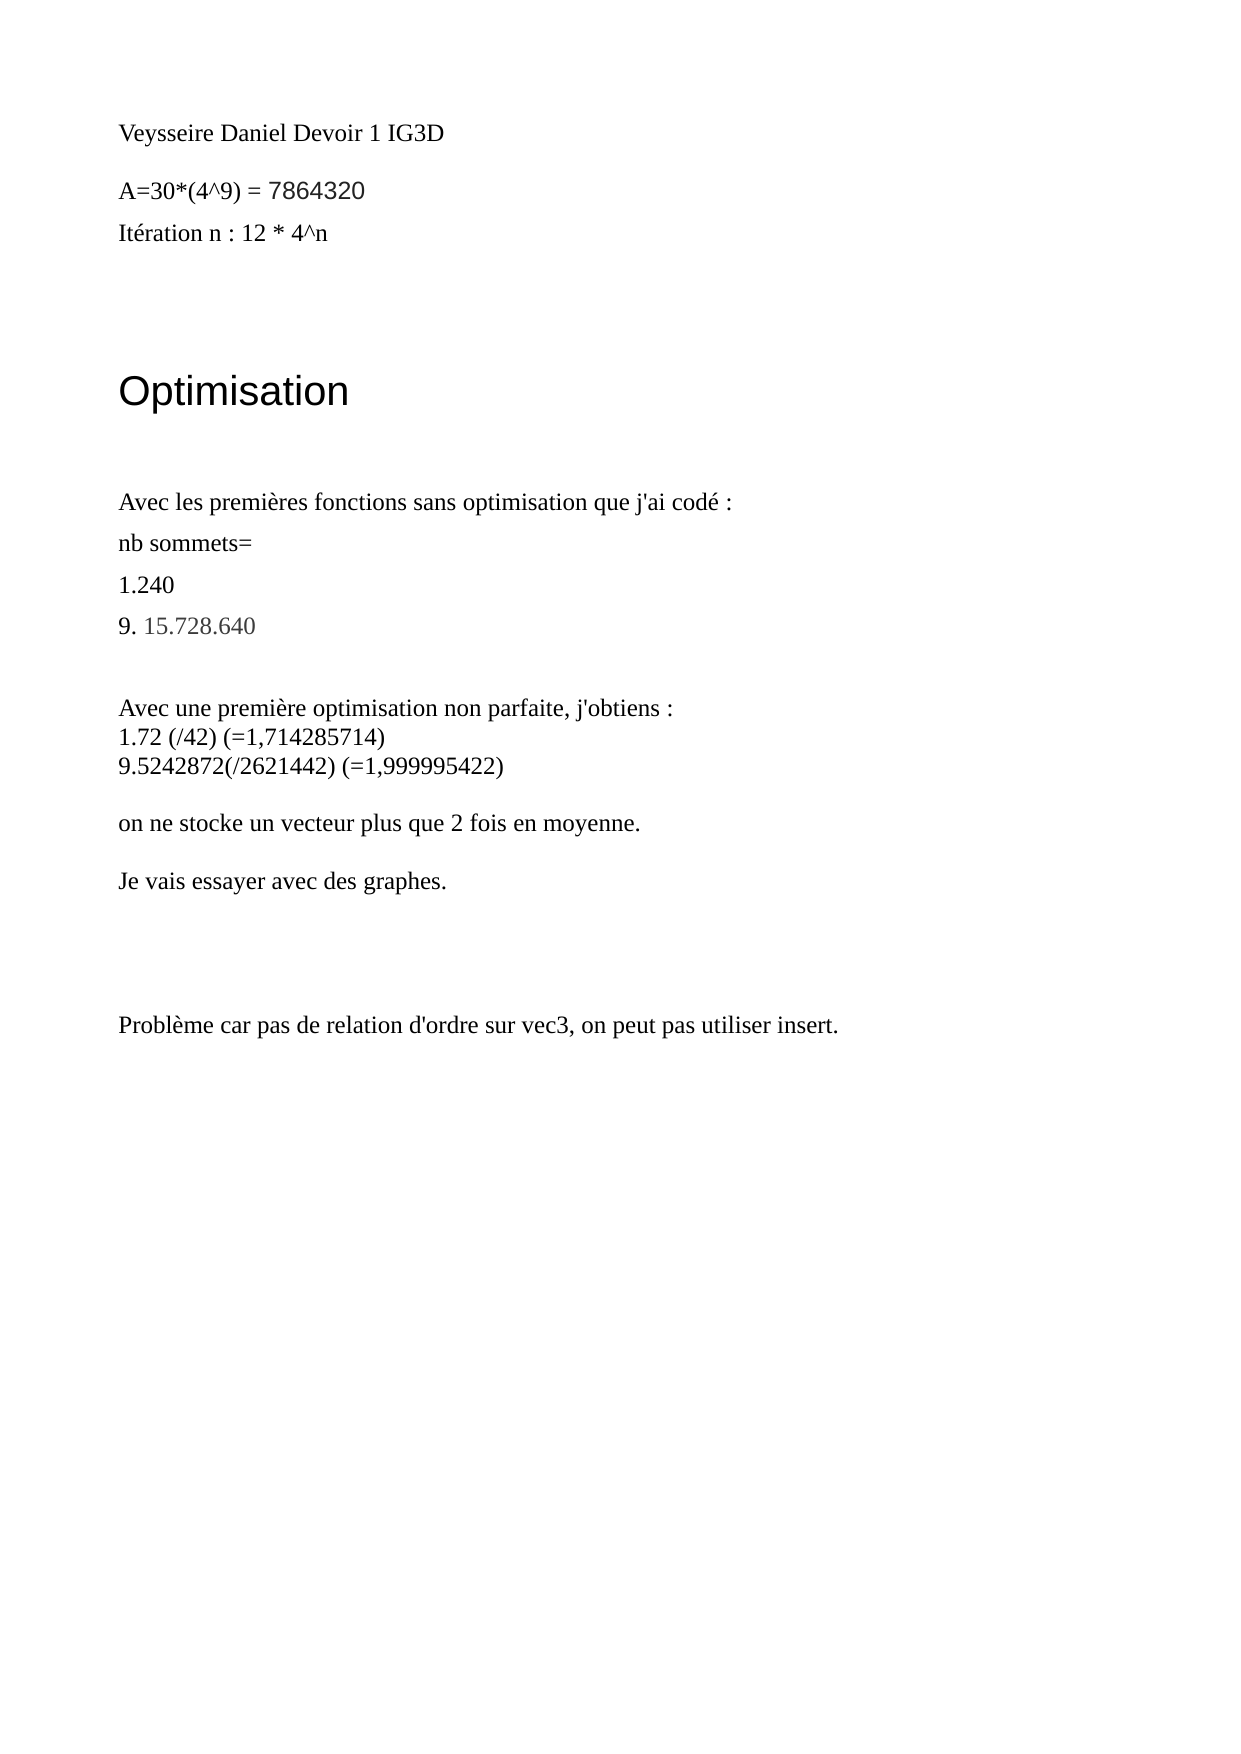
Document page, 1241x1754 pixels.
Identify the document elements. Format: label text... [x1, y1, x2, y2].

text Je vais essayer avec des graphes. [118, 866, 1122, 895]
subtitle Optimisation [118, 366, 1122, 414]
text 1.240 [118, 570, 1122, 598]
text on ne stocke un vecteur plus que 2 fois en moyenne. [118, 808, 1122, 837]
text 9. 15.728.640 [118, 611, 1122, 640]
text A=30*(4^9) = 7864320 [118, 176, 1122, 205]
text 1.72 (/42) (=1,714285714) [118, 722, 1122, 751]
text Itération n : 12 * 4^n [118, 218, 1122, 246]
text nb sommets= [118, 528, 1122, 557]
text Problème car pas de relation d'ordre sur vec3, on peut pas utiliser insert. [118, 1010, 1122, 1038]
text Avec une première optimisation non parfaite, j'obtiens : [118, 693, 1122, 722]
text 9.5242872(/2621442) (=1,999995422) [118, 751, 1122, 780]
text Avec les premières fonctions sans optimisation que j'ai codé : [118, 487, 1122, 516]
